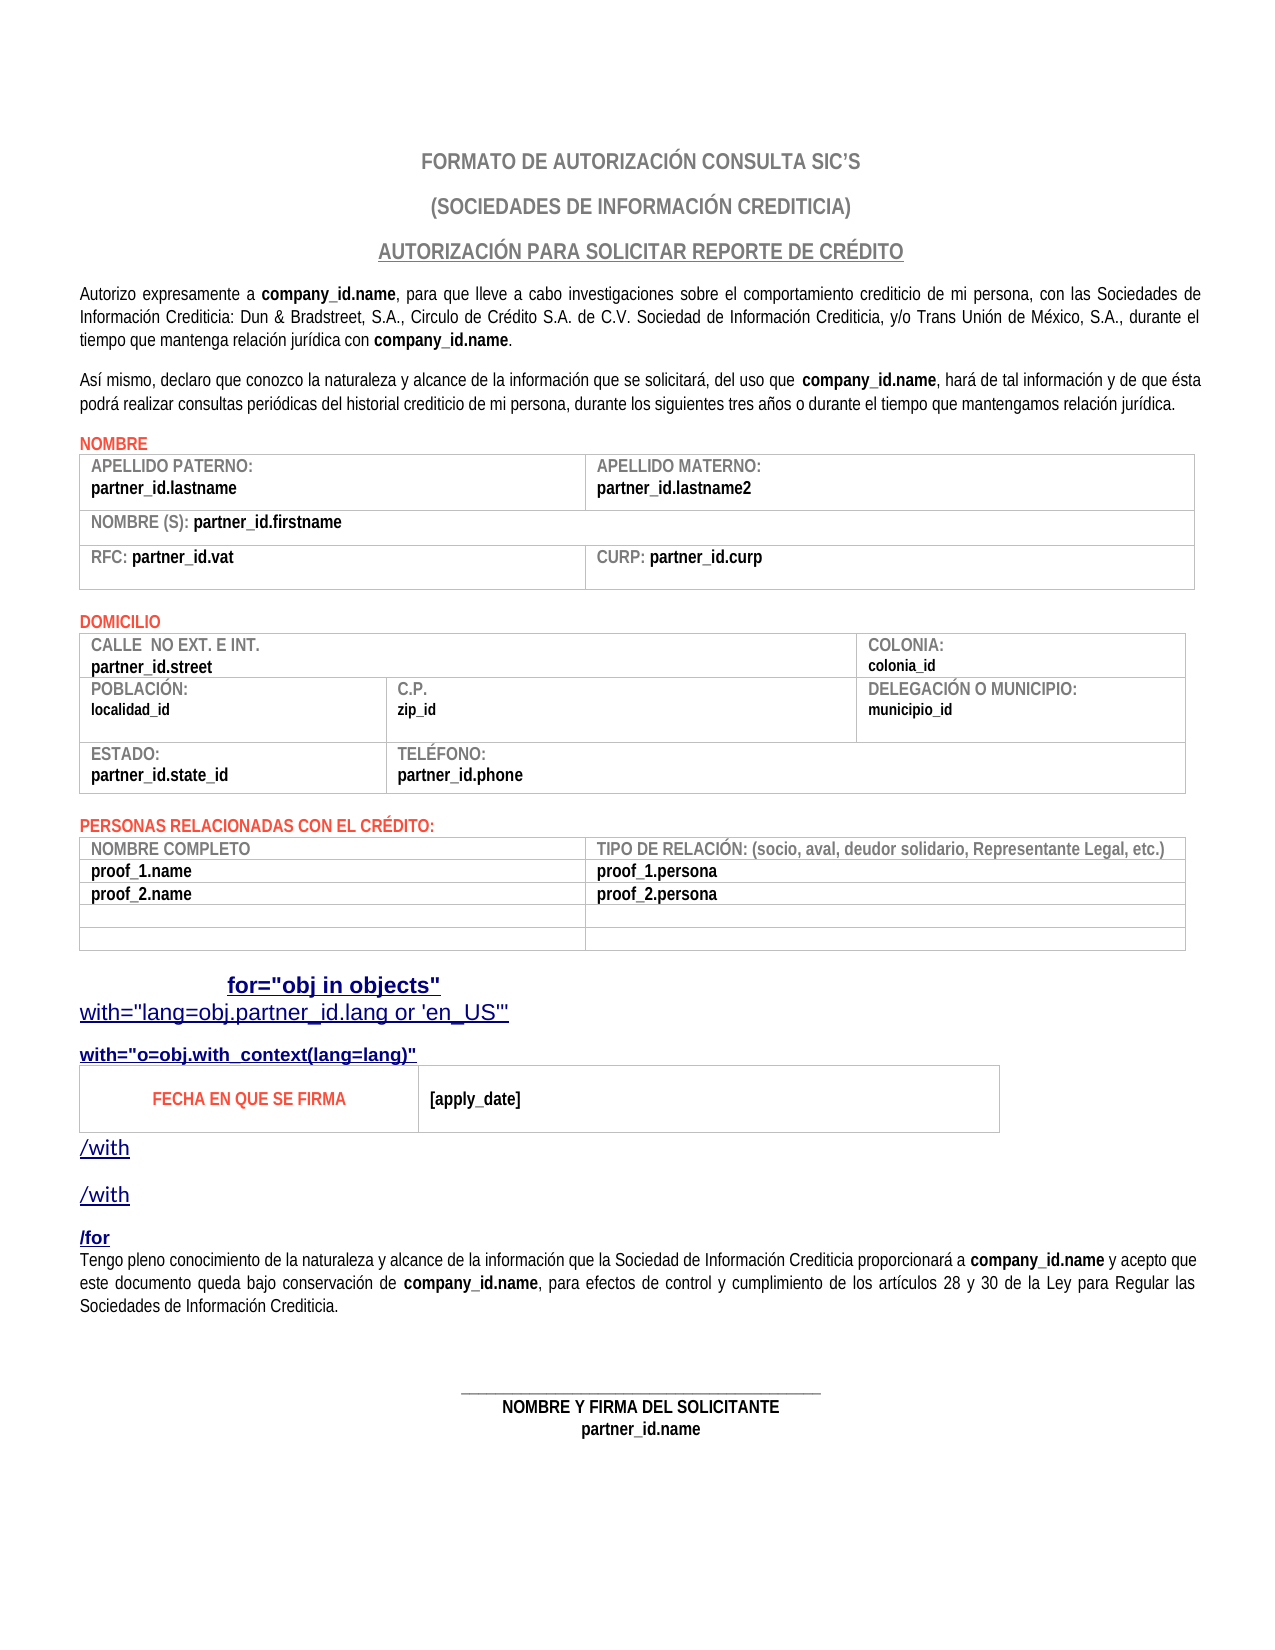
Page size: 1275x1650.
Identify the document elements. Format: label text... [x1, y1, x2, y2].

text Así mismo, declaro que conozco la naturaleza y alcance de la información que se solicitará, del uso que company_id.name, hará de tal información y de que ésta podrá realizar consultas periódicas del historial crediticio de mi persona, durante los siguientes tres años o durante el tiempo que mantengamos relación jurídica. [79, 369, 1202, 414]
table_header [apply_date] [419, 1066, 999, 1132]
text with="o=obj.with_context(lang=lang)" [79, 1044, 1202, 1065]
table_cell proof_1.name [80, 860, 585, 882]
table_cell C.P. zip_id [387, 678, 856, 742]
table_cell [80, 928, 585, 949]
table_cell CURP: partner_id.curp [586, 546, 1194, 589]
table_cell POBLACIÓN: localidad_id [80, 678, 386, 742]
table_cell NOMBRE (S): partner_id.firstname [80, 511, 1194, 544]
text FORMATO DE AUTORIZACIÓN CONSULTA SIC’S [79, 148, 1202, 174]
table_header NOMBRE COMPLETO [80, 838, 585, 859]
table_cell proof_2.name [80, 883, 585, 904]
text __________________________________________ [79, 1375, 1202, 1396]
table_cell [586, 928, 1185, 949]
text (SOCIEDADES DE INFORMACIÓN CREDITICIA) [79, 193, 1202, 219]
table_cell DELEGACIÓN O MUNICIPIO: municipio_id [857, 678, 1185, 742]
table_cell [80, 905, 585, 927]
text partner_id.name [79, 1418, 1202, 1439]
table_cell [586, 905, 1185, 927]
text PERSONAS RELACIONADAS CON EL CRÉDITO: [79, 815, 1202, 837]
table_header TIPO DE RELACIÓN: (socio, aval, deudor solidario, Representante Legal, etc.) [586, 838, 1185, 859]
text DOMICILIO [79, 611, 1202, 633]
text Tengo pleno conocimiento de la naturaleza y alcance de la información que la Sociedad de Información Crediticia proporcionará a company_id.name y acepto que este documento queda bajo conservación de company_id.name, para efectos de control y cumplimiento de los artículos 28 y 30 de la Ley para Regular las Sociedades de Información Crediticia. [79, 1248, 1197, 1317]
table_cell TELÉFONO: partner_id.phone [387, 743, 1185, 792]
table_header FECHA EN QUE SE FIRMA [80, 1066, 418, 1132]
text AUTORIZACIÓN PARA SOLICITAR REPORTE DE CRÉDITO [79, 238, 1202, 264]
text /with [79, 1180, 1202, 1208]
text for="obj in objects" [79, 972, 1202, 998]
table_header CALLE NO EXT. E INT. partner_id.street [80, 634, 856, 677]
table_cell RFC: partner_id.vat [80, 546, 585, 589]
table_header APELLIDO PATERNO: partner_id.lastname [80, 455, 585, 509]
table_cell ESTADO: partner_id.state_id [80, 743, 386, 792]
text /for [79, 1227, 1202, 1248]
text /with [79, 1133, 1202, 1161]
table_cell proof_2.persona [586, 883, 1185, 904]
table_header APELLIDO MATERNO: partner_id.lastname2 [586, 455, 1194, 509]
text NOMBRE [79, 432, 1202, 454]
text NOMBRE Y FIRMA DEL SOLICITANTE [79, 1396, 1202, 1418]
text with="lang=obj.partner_id.lang or 'en_US'" [79, 998, 1202, 1025]
table_cell proof_1.persona [586, 860, 1185, 882]
text Autorizo expresamente a company_id.name, para que lleve a cabo investigaciones sobre el comportamiento crediticio de mi persona, con las Sociedades de Información Crediticia: Dun & Bradstreet, S.A., Circulo de Crédito S.A. de C.V. Sociedad de Información Crediticia, y/o Trans Unión de México, S.A., durante el tiempo que mantenga relación jurídica con company_id.name. [79, 283, 1202, 351]
table_header COLONIA: colonia_id [857, 634, 1185, 677]
